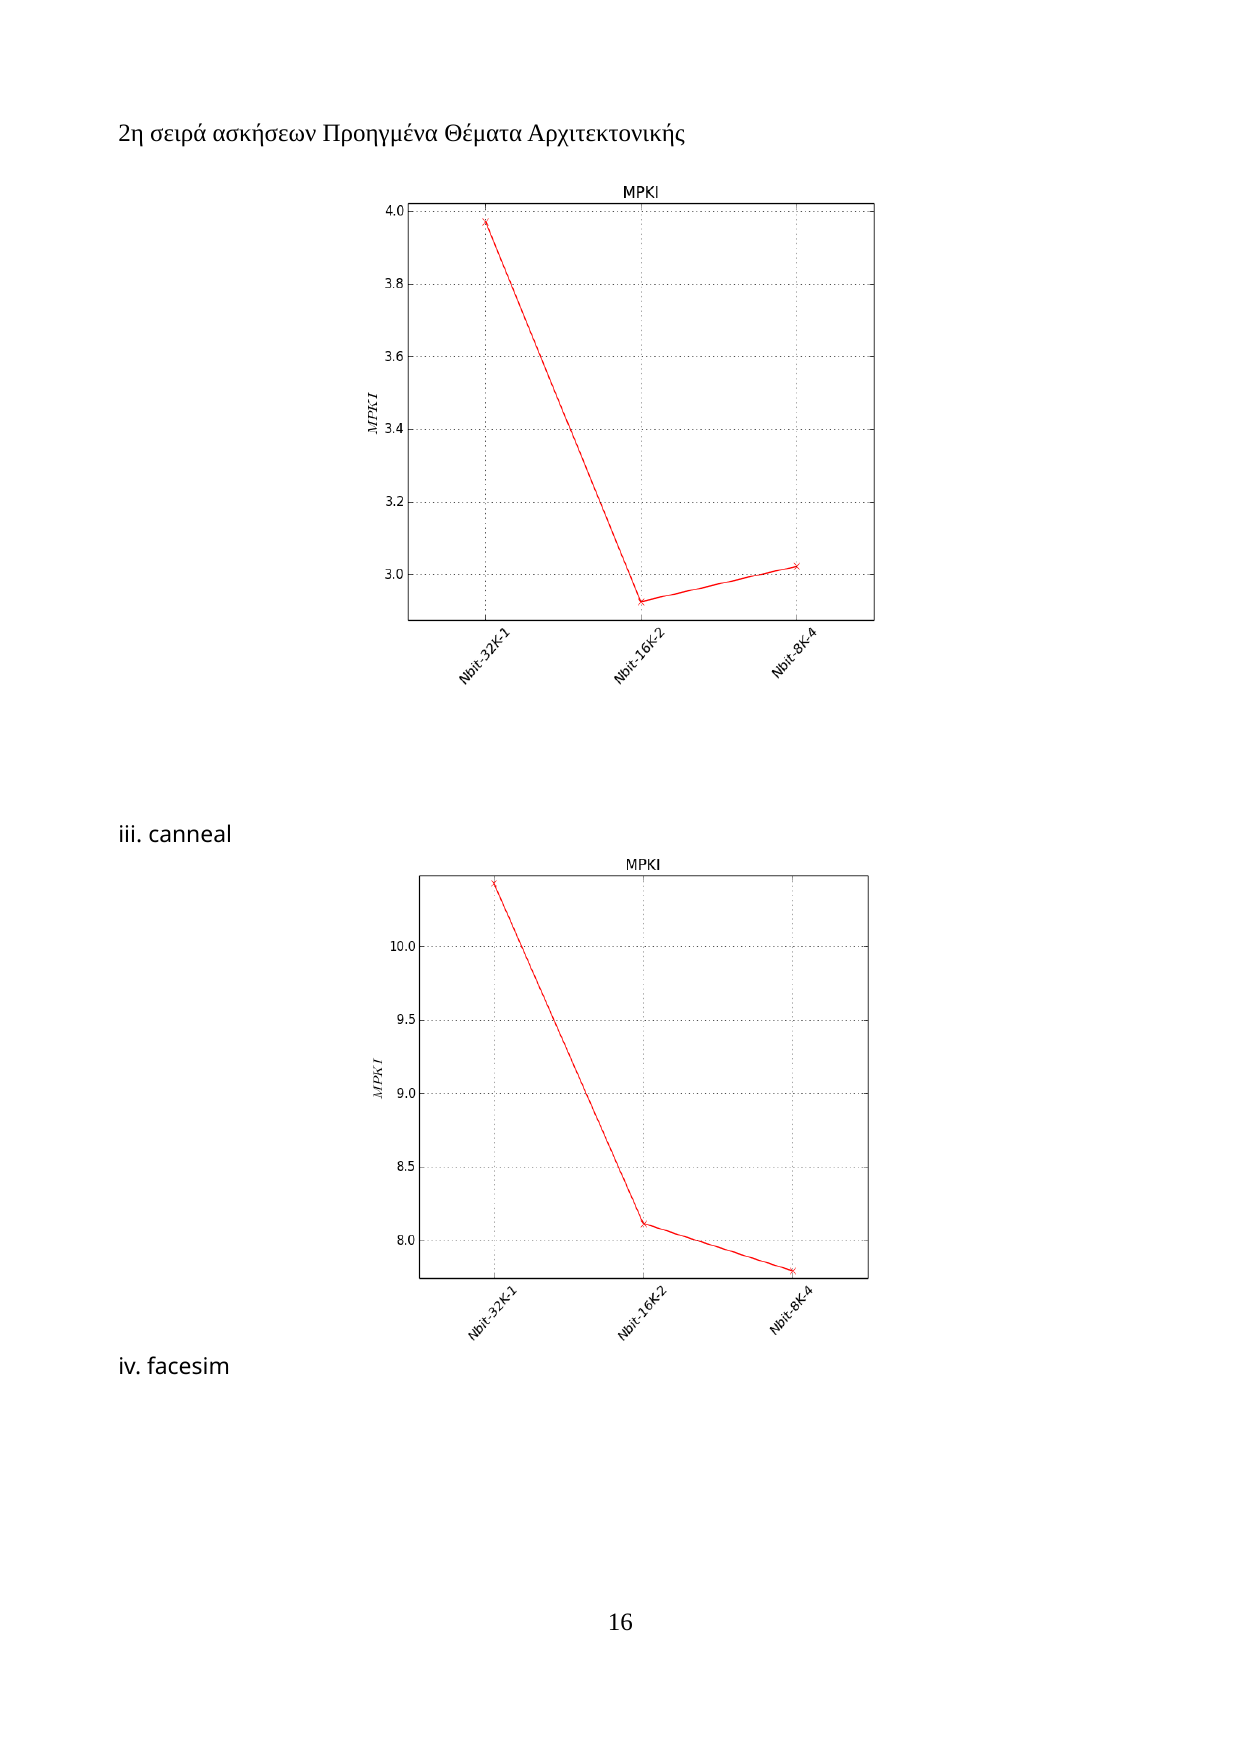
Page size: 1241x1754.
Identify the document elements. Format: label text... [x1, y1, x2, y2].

title canneal [118, 818, 1122, 850]
title facesim [118, 1234, 1122, 1381]
picture [360, 176, 881, 694]
picture [367, 849, 874, 1350]
